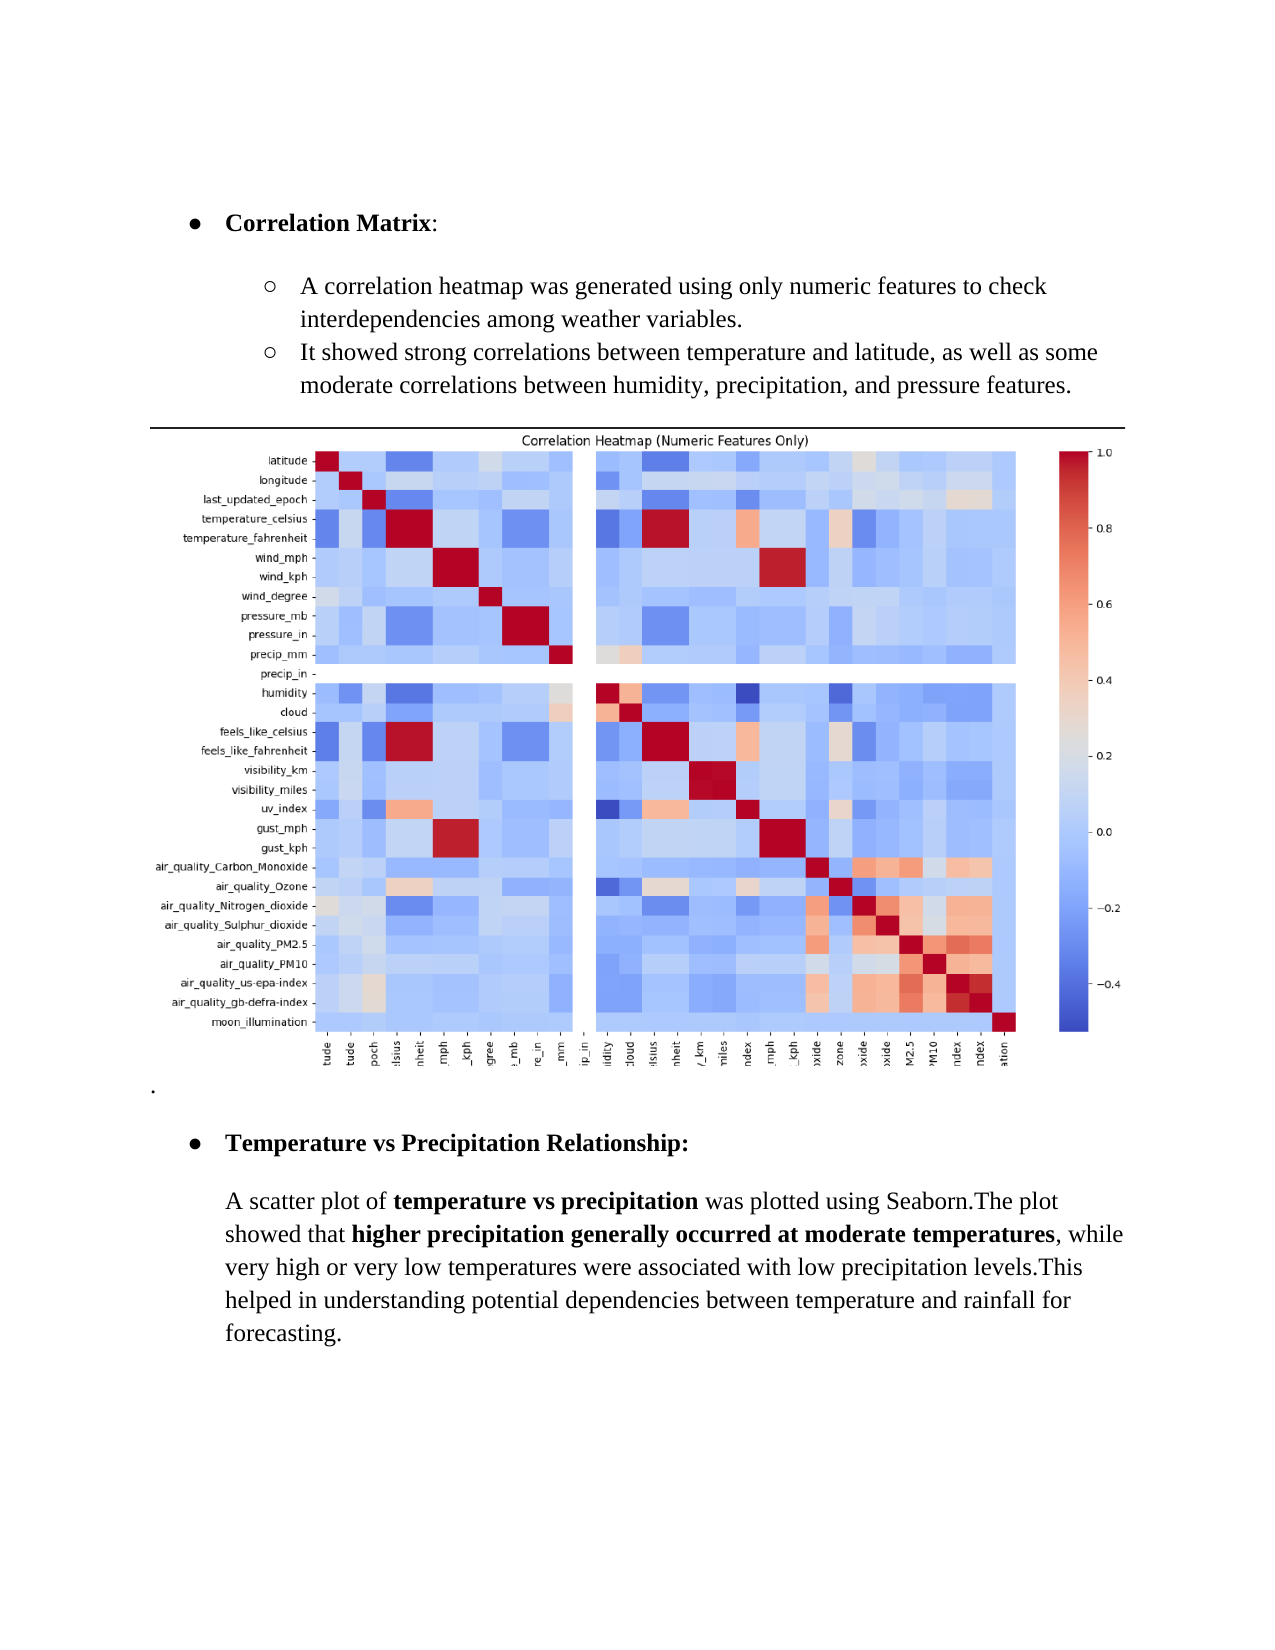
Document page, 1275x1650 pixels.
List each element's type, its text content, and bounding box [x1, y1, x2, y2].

text A scatter plot of temperature vs precipitation was plotted using Seaborn.The plot showed that higher precipitation generally occurred at moderate temperatures, while very high or very low temperatures were associated with low precipitation levels.This helped in understanding potential dependencies between temperature and rainfall for forecasting. [225, 1186, 1125, 1347]
text . [150, 1066, 1125, 1098]
list Temperature vs Precipitation Relationship: [187, 1128, 1125, 1156]
list It showed strong correlations between temperature and latitude, as well as some moderate correlations between humidity, precipitation, and pressure features. [262, 337, 1125, 399]
list Correlation Matrix: [187, 208, 1125, 267]
picture [150, 427, 1125, 1066]
list A correlation heatmap was generated using only numeric features to check interdependencies among weather variables. [262, 271, 1125, 333]
